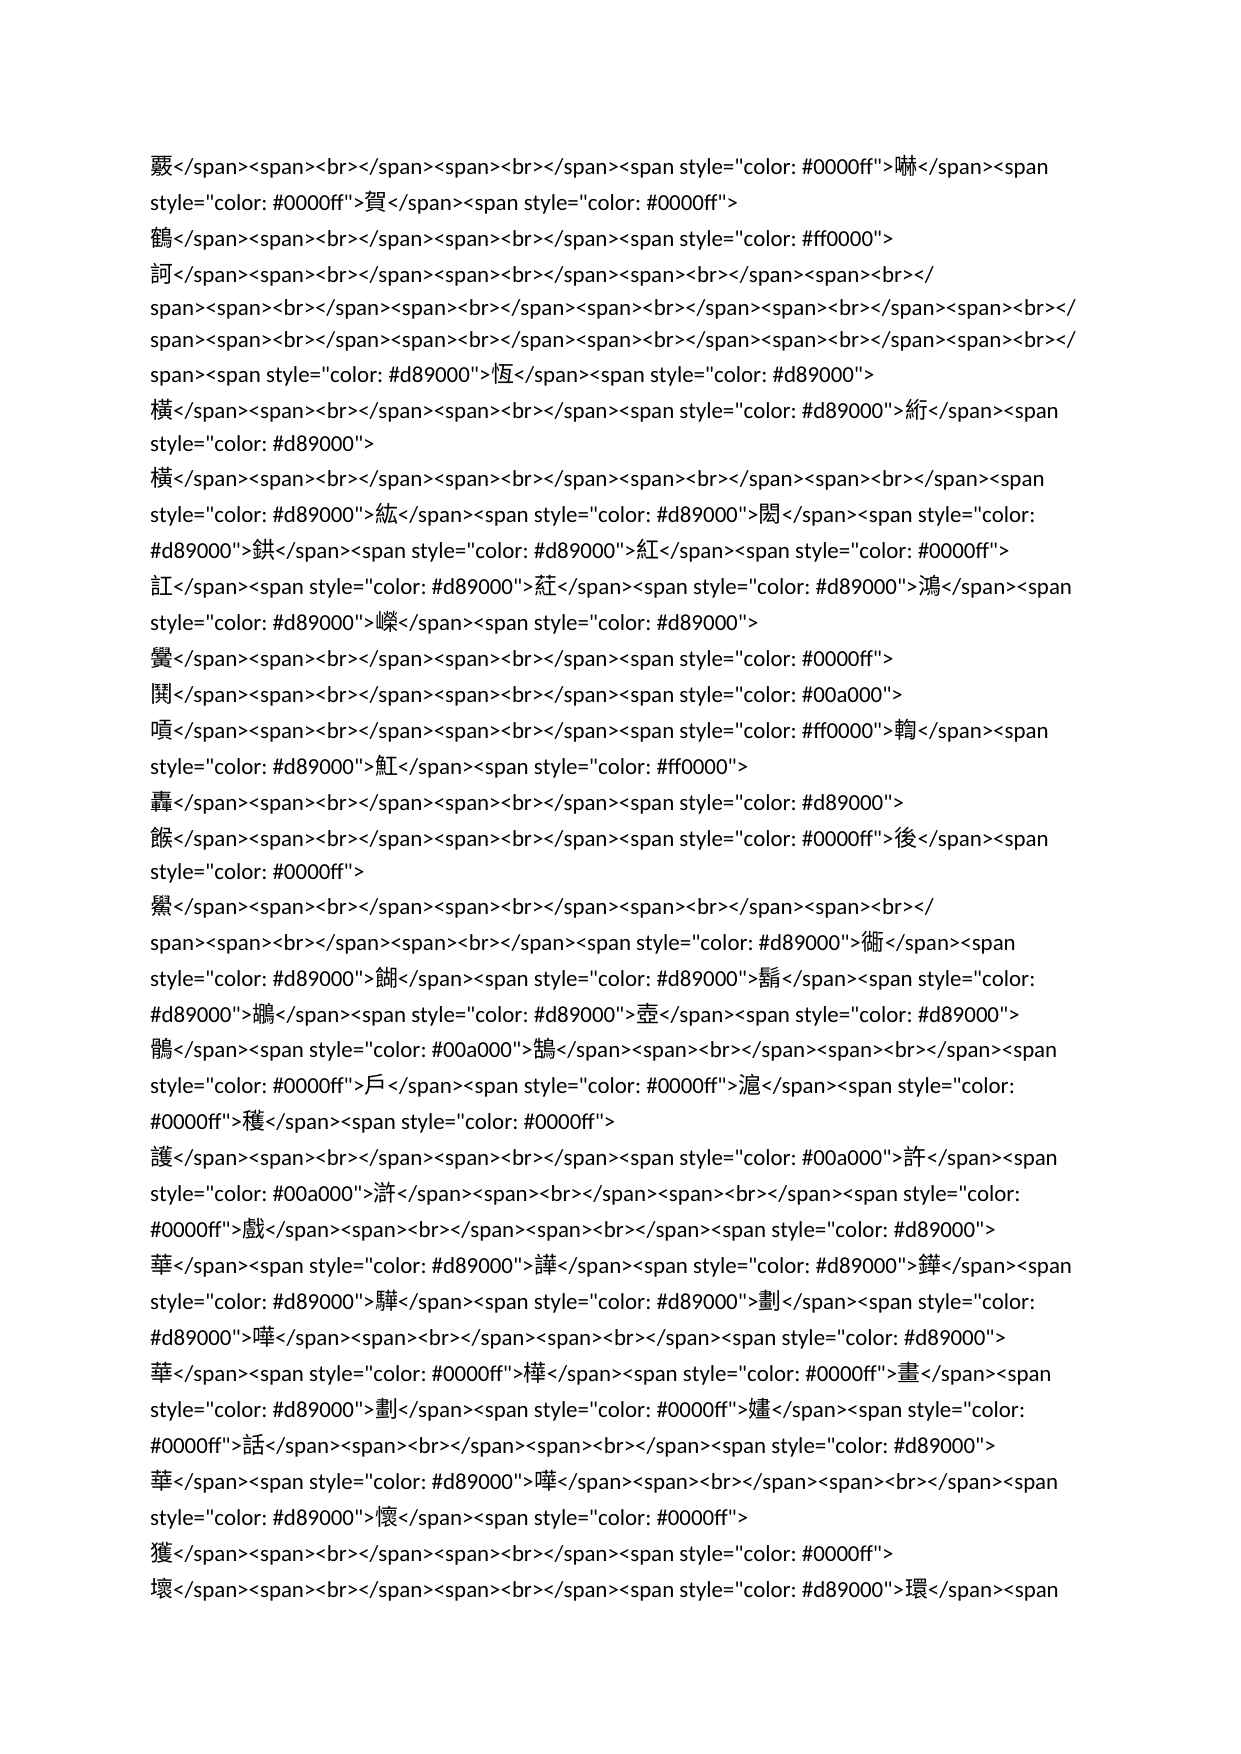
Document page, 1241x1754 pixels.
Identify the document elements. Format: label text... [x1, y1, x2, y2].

text 覈</span><span><br></span><span><br></span><span style="color: #0000ff">嚇</span><span style="color: #0000ff">賀</span><span style="color: #0000ff">鶴</span><span><br></span><span><br></span><span style="color: #ff0000">訶</span><span><br></span><span><br></span><span><br></span><span><br></span><span><br></span><span><br></span><span><br></span><span><br></span><span><br></span><span><br></span><span><br></span><span><br></span><span><br></span><span><br></span><span style="color: #d89000">恆</span><span style="color: #d89000">橫</span><span><br></span><span><br></span><span style="color: #d89000">絎</span><span style="color: #d89000">橫</span><span><br></span><span><br></span><span><br></span><span><br></span><span style="color: #d89000">紘</span><span style="color: #d89000">閎</span><span style="color: #d89000">鉷</span><span style="color: #d89000">紅</span><span style="color: #0000ff">訌</span><span style="color: #d89000">葒</span><span style="color: #d89000">鴻</span><span style="color: #d89000">嶸</span><span style="color: #d89000">黌</span><span><br></span><span><br></span><span style="color: #0000ff">鬨</span><span><br></span><span><br></span><span style="color: #00a000">嗊</span><span><br></span><span><br></span><span style="color: #ff0000">輷</span><span style="color: #d89000">魟</span><span style="color: #ff0000">轟</span><span><br></span><span><br></span><span style="color: #d89000">餱</span><span><br></span><span><br></span><span style="color: #0000ff">後</span><span style="color: #0000ff">鱟</span><span><br></span><span><br></span><span><br></span><span><br></span><span><br></span><span><br></span><span style="color: #d89000">衚</span><span style="color: #d89000">餬</span><span style="color: #d89000">鬍</span><span style="color: #d89000">鶘</span><span style="color: #d89000">壺</span><span style="color: #d89000">鶻</span><span style="color: #00a000">鵠</span><span><br></span><span><br></span><span style="color: #0000ff">戶</span><span style="color: #0000ff">滬</span><span style="color: #0000ff">穫</span><span style="color: #0000ff">護</span><span><br></span><span><br></span><span style="color: #00a000">許</span><span style="color: #00a000">滸</span><span><br></span><span><br></span><span style="color: #0000ff">戲</span><span><br></span><span><br></span><span style="color: #d89000">華</span><span style="color: #d89000">譁</span><span style="color: #d89000">鏵</span><span style="color: #d89000">驊</span><span style="color: #d89000">劃</span><span style="color: #d89000">嘩</span><span><br></span><span><br></span><span style="color: #d89000">華</span><span style="color: #0000ff">樺</span><span style="color: #0000ff">畫</span><span style="color: #d89000">劃</span><span style="color: #0000ff">嫿</span><span style="color: #0000ff">話</span><span><br></span><span><br></span><span style="color: #d89000">華</span><span style="color: #d89000">嘩</span><span><br></span><span><br></span><span style="color: #d89000">懷</span><span style="color: #0000ff">獲</span><span><br></span><span><br></span><span style="color: #0000ff">壞</span><span><br></span><span><br></span><span style="color: #d89000">環</span><span [150, 150, 1090, 1604]
